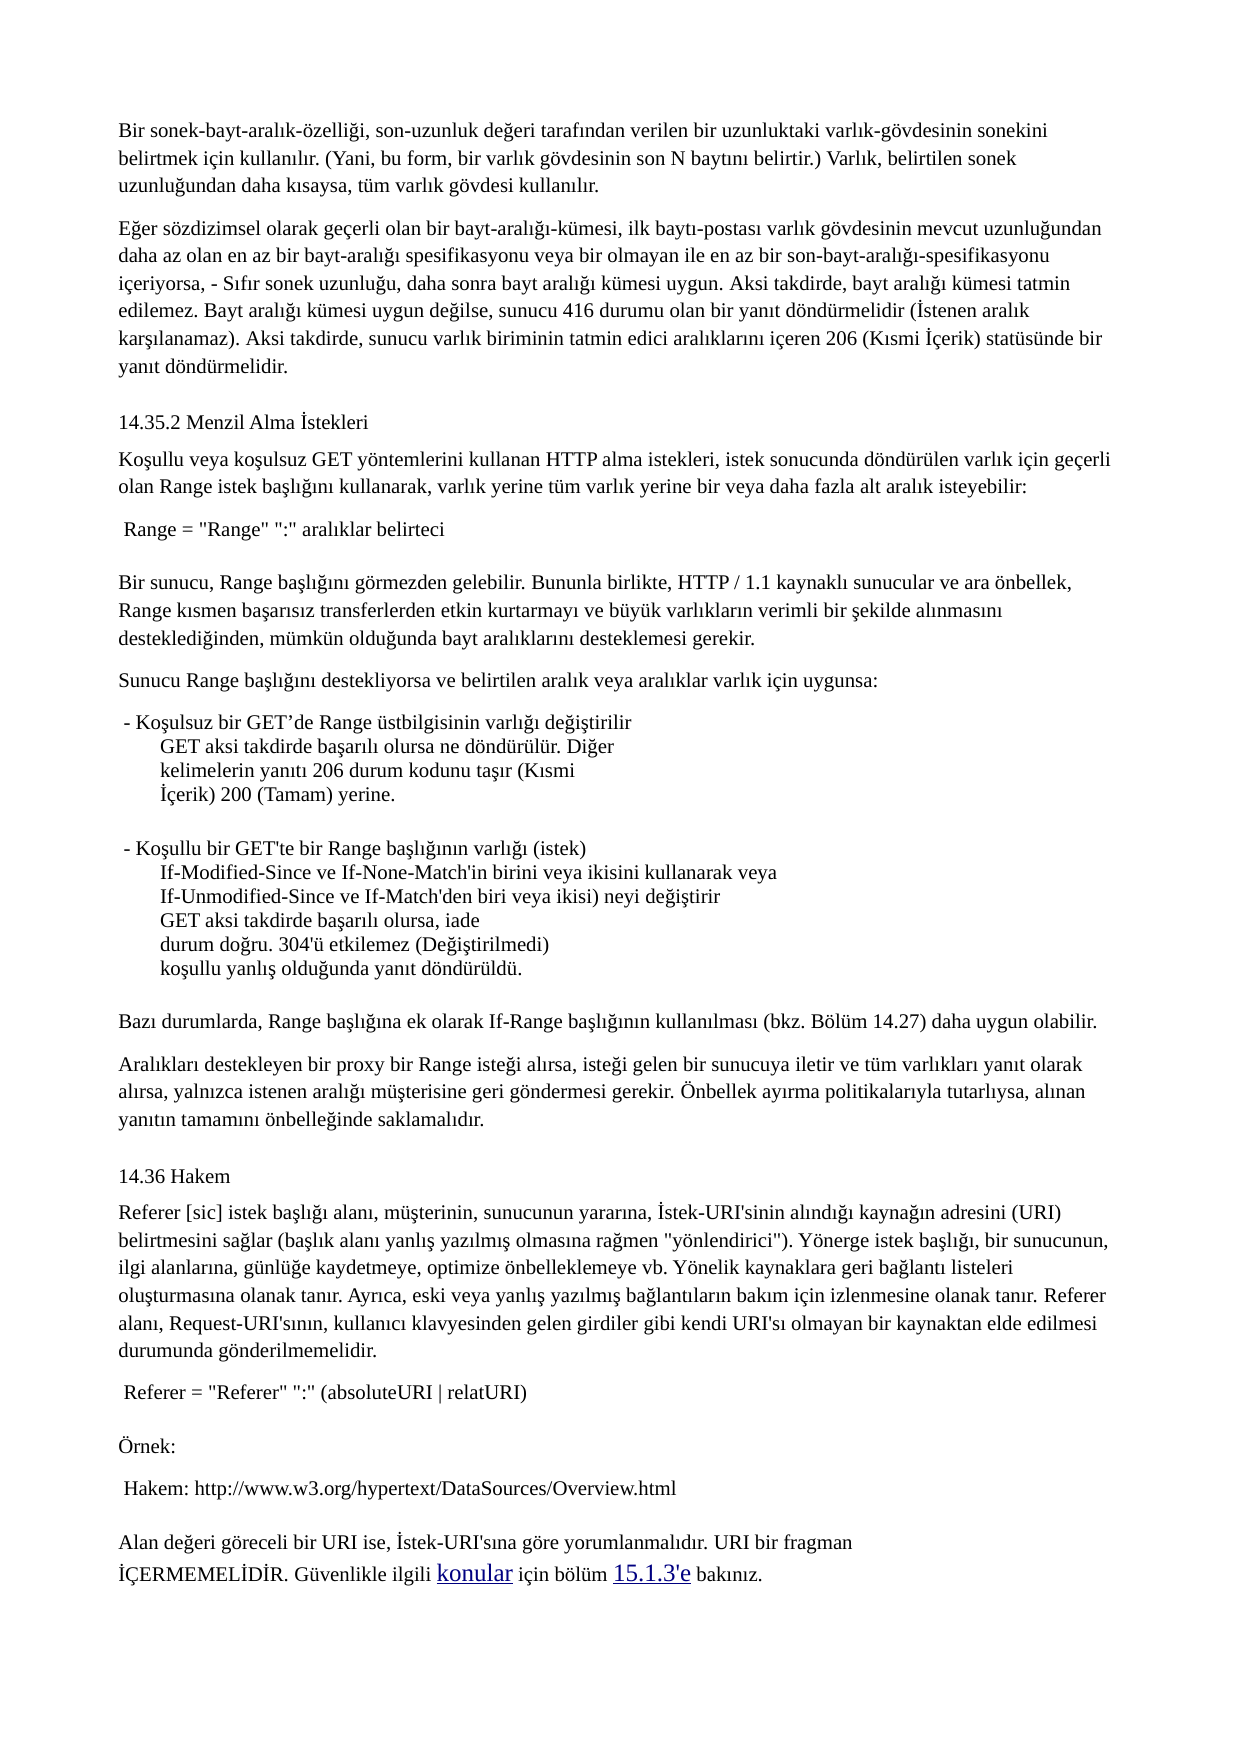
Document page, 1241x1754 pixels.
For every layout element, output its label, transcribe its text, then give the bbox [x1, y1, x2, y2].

text Sunucu Range başlığını destekliyorsa ve belirtilen aralık veya aralıklar varlık için uygunsa: [118, 668, 1122, 692]
text GET aksi takdirde başarılı olursa ne döndürülür. Diğer [118, 734, 1122, 758]
text Örnek: [118, 1434, 1122, 1458]
text GET aksi takdirde başarılı olursa, iade [118, 908, 1122, 932]
text Referer = "Referer" ":" (absoluteURI | relatURI) [118, 1380, 1122, 1404]
text Aralıkları destekleyen bir proxy bir Range isteği alırsa, isteği gelen bir sunucuya iletir ve tüm varlıkları yanıt olarak alırsa, yalnızca istenen aralığı müşterisine geri göndermesi gerekir. Önbellek ayırma politikalarıyla tutarlıysa, alınan yanıtın tamamını önbelleğinde saklamalıdır. [118, 1052, 1122, 1131]
subtitle 14.36 Hakem [118, 1163, 1122, 1188]
text - Koşulsuz bir GET’de Range üstbilgisinin varlığı değiştirilir [118, 710, 1122, 734]
text If-Unmodified-Since ve If-Match'den biri veya ikisi) neyi değiştirir [118, 884, 1122, 908]
text If-Modified-Since ve If-None-Match'in birini veya ikisini kullanarak veya [118, 859, 1122, 884]
text Bazı durumlarda, Range başlığına ek olarak If-Range başlığının kullanılması (bkz. Bölüm 14.27) daha uygun olabilir. [118, 1009, 1122, 1033]
text kelimelerin yanıtı 206 durum kodunu taşır (Kısmi [118, 758, 1122, 782]
text - Koşullu bir GET'te bir Range başlığının varlığı (istek) [118, 836, 1122, 859]
text Referer [sic] istek başlığı alanı, müşterinin, sunucunun yararına, İstek-URI'sinin alındığı kaynağın adresini (URI) belirtmesini sağlar (başlık alanı yanlış yazılmış olmasına rağmen "yönlendirici"). Yönerge istek başlığı, bir sunucunun, ilgi alanlarına, günlüğe kaydetmeye, optimize önbelleklemeye vb. Yönelik kaynaklara geri bağlantı listeleri oluşturmasına olanak tanır. Ayrıca, eski veya yanlış yazılmış bağlantıların bakım için izlenmesine olanak tanır. Referer alanı, Request-URI'sının, kullanıcı klavyesinden gelen girdiler gibi kendi URI'sı olmayan bir kaynaktan elde edilmesi durumunda gönderilmemelidir. [118, 1200, 1122, 1362]
text Eğer sözdizimsel olarak geçerli olan bir bayt-aralığı-kümesi, ilk baytı-postası varlık gövdesinin mevcut uzunluğundan daha az olan en az bir bayt-aralığı spesifikasyonu veya bir olmayan ile en az bir son-bayt-aralığı-spesifikasyonu içeriyorsa, - Sıfır sonek uzunluğu, daha sonra bayt aralığı kümesi uygun. Aksi takdirde, bayt aralığı kümesi tatmin edilemez. Bayt aralığı kümesi uygun değilse, sunucu 416 durumu olan bir yanıt döndürmelidir (İstenen aralık karşılanamaz). Aksi takdirde, sunucu varlık biriminin tatmin edici aralıklarını içeren 206 (Kısmi İçerik) statüsünde bir yanıt döndürmelidir. [118, 216, 1122, 378]
text Range = "Range" ":" aralıklar belirteci [118, 517, 1122, 541]
text İçerik) 200 (Tamam) yerine. [118, 782, 1122, 806]
subtitle 14.35.2 Menzil Alma İstekleri [118, 410, 1122, 434]
text Alan değeri göreceli bir URI ise, İstek-URI'sına göre yorumlanmalıdır. URI bir fragman İÇERMEMELİDİR. Güvenlikle ilgili konular için bölüm 15.1.3'e bakınız. [118, 1529, 1122, 1587]
text durum doğru. 304'ü etkilemez (Değiştirilmedi) [118, 932, 1122, 956]
text Bir sonek-bayt-aralık-özelliği, son-uzunluk değeri tarafından verilen bir uzunluktaki varlık-gövdesinin sonekini belirtmek için kullanılır. (Yani, bu form, bir varlık gövdesinin son N baytını belirtir.) Varlık, belirtilen sonek uzunluğundan daha kısaysa, tüm varlık gövdesi kullanılır. [118, 118, 1122, 197]
text koşullu yanlış olduğunda yanıt döndürüldü. [118, 956, 1122, 980]
text Bir sunucu, Range başlığını görmezden gelebilir. Bununla birlikte, HTTP / 1.1 kaynaklı sunucular ve ara önbellek, Range kısmen başarısız transferlerden etkin kurtarmayı ve büyük varlıkların verimli bir şekilde alınmasını desteklediğinden, mümkün olduğunda bayt aralıklarını desteklemesi gerekir. [118, 570, 1122, 649]
text Hakem: http://www.w3.org/hypertext/DataSources/Overview.html [118, 1476, 1122, 1500]
text Koşullu veya koşulsuz GET yöntemlerini kullanan HTTP alma istekleri, istek sonucunda döndürülen varlık için geçerli olan Range istek başlığını kullanarak, varlık yerine tüm varlık yerine bir veya daha fazla alt aralık isteyebilir: [118, 447, 1122, 498]
